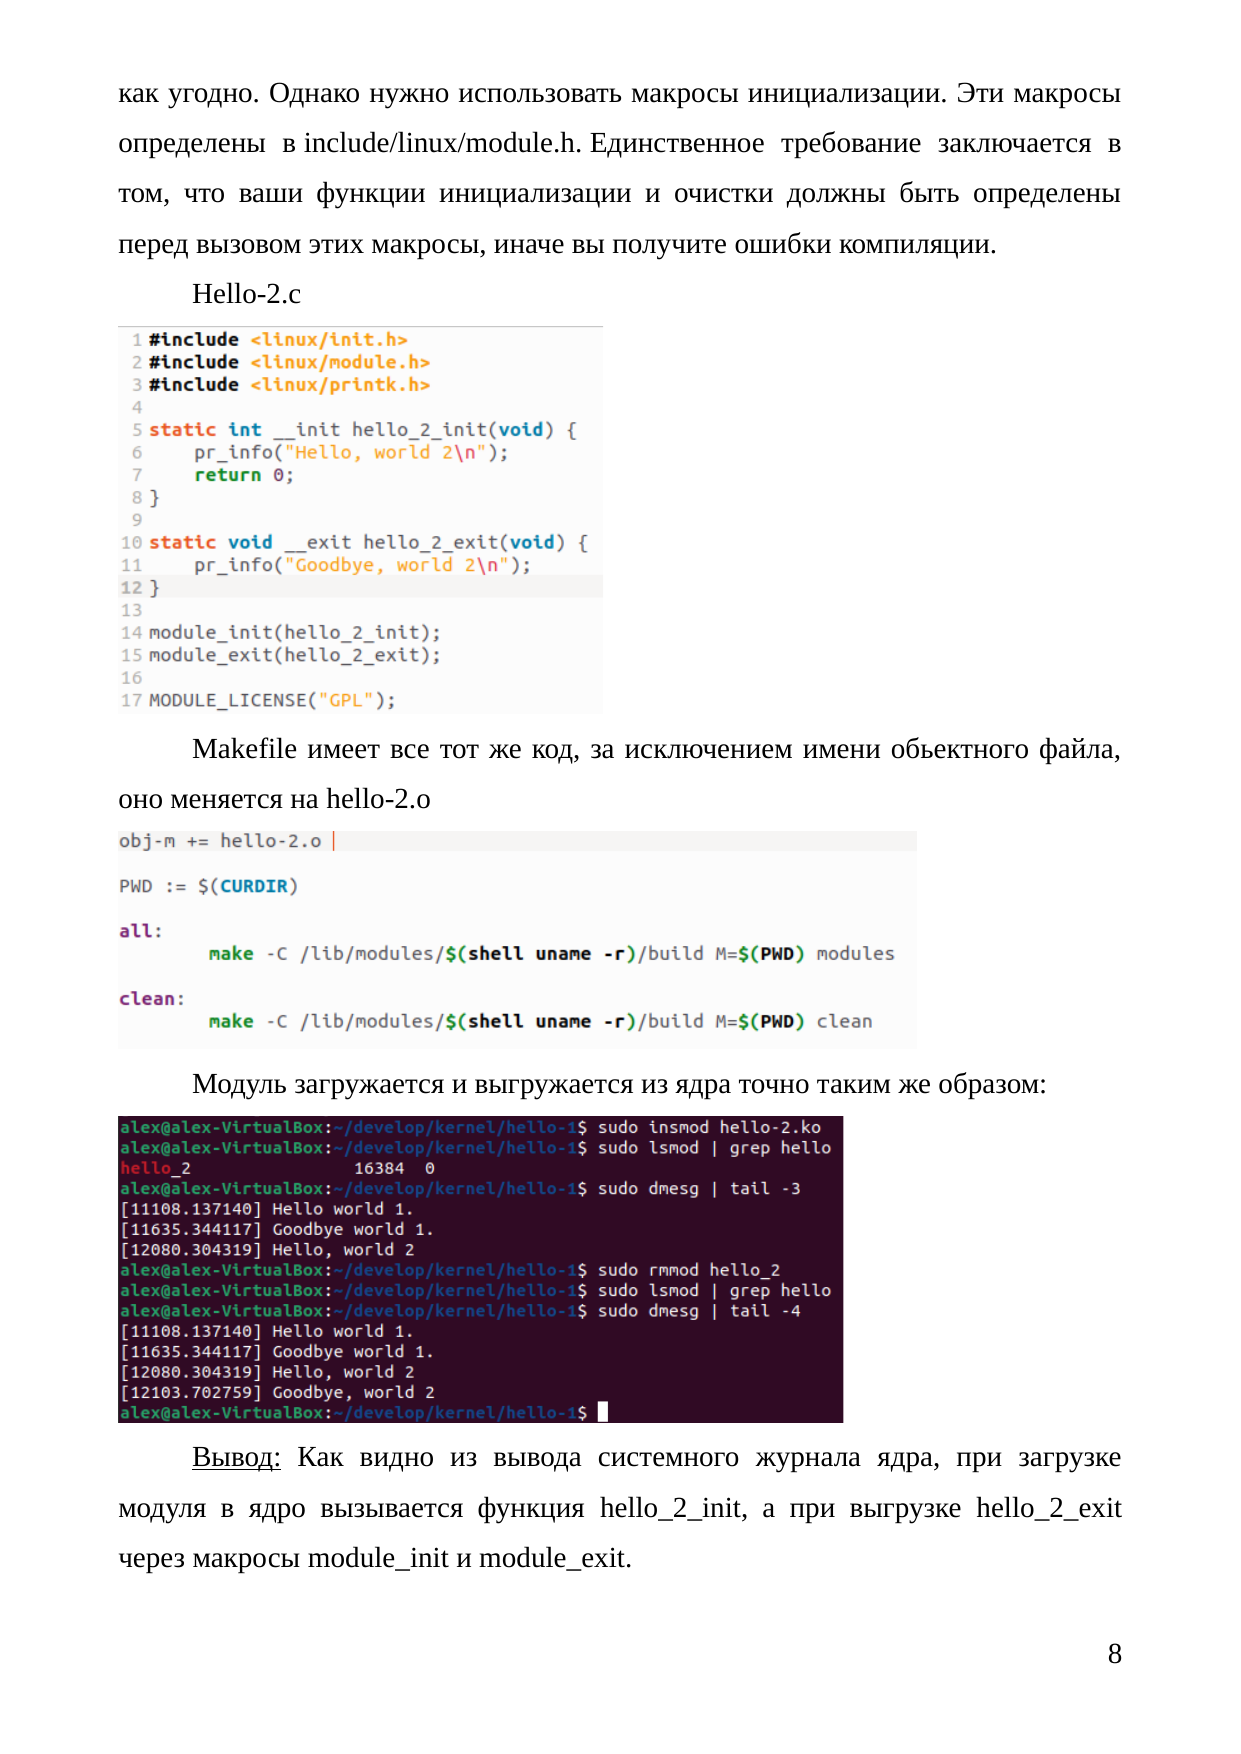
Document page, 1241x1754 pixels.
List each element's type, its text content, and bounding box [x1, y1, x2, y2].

text Модуль загружается и выгружается из ядра точно таким же образом: [118, 1066, 1122, 1099]
text как угодно. Однако нужно использовать макросы инициализации. Эти макросы определены в include/linux/module.h. Единственное требование заключается в том, что ваши функции инициализации и очистки должны быть определены перед вызовом этих макросы, иначе вы получите ошибки компиляции. [118, 75, 1122, 259]
text Hello-2.c [118, 276, 1122, 310]
text Вывод: Как видно из вывода системного журнала ядра, при загрузке модуля в ядро вызывается функция hello_2_init, а при выгрузке hello_2_exit через макросы module_init и module_exit. [118, 1439, 1122, 1574]
text Makefile имеет все тот же код, за исключением имени обьектного файла, оно меняется на hello-2.o [118, 731, 1122, 815]
